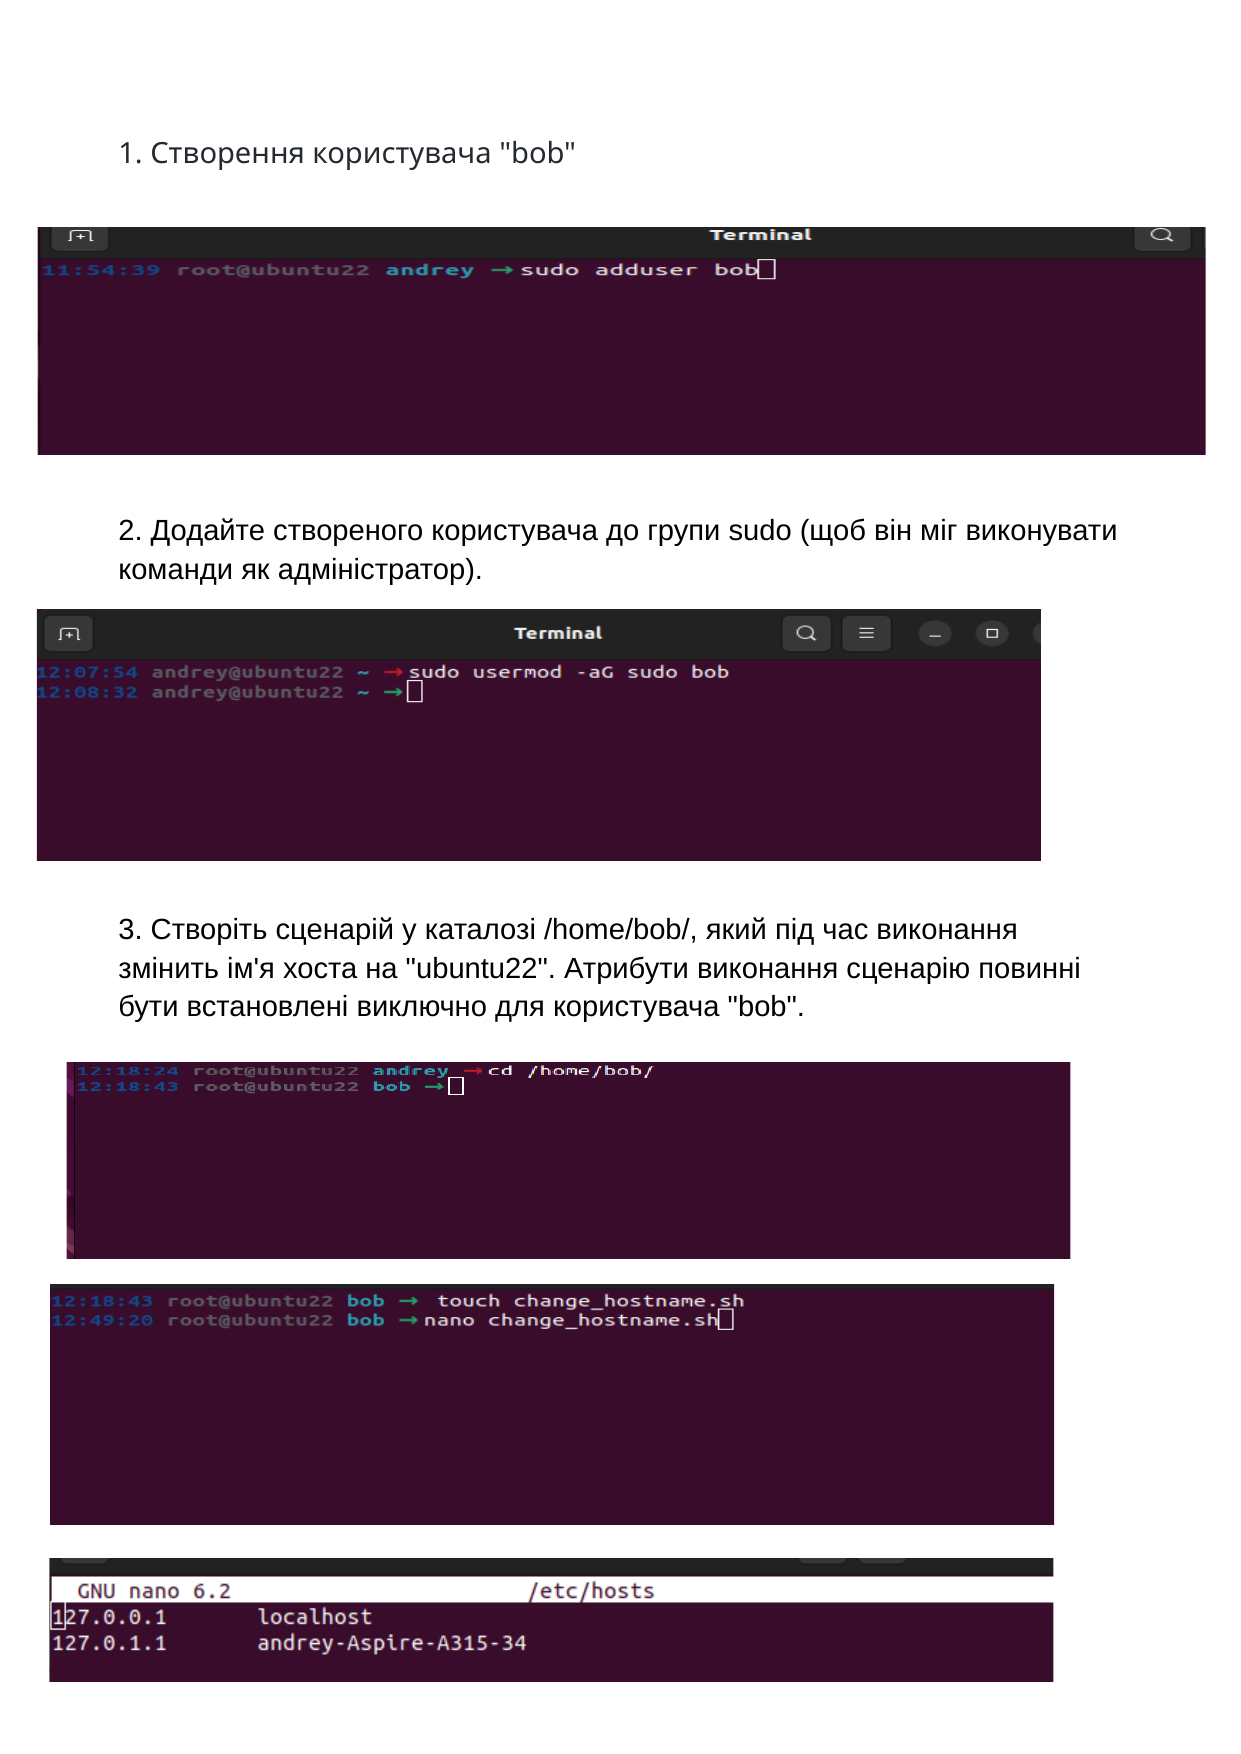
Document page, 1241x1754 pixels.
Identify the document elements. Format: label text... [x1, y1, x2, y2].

picture [49, 1558, 1054, 1682]
picture [36, 609, 1041, 861]
text 2. Додайте створеного користувача до групи sudo (щоб він міг виконувати команди як адміністратор). [118, 513, 1122, 585]
subtitle 1. Створення користувача "bob" [118, 133, 1122, 172]
picture [66, 1062, 1071, 1259]
text 3. Створіть сценарій у каталозі /home/bob/, який під час виконання змінить ім'я хоста на "ubuntu22". Атрибути виконання сценарію повинні бути встановлені виключно для користувача "bob". [118, 912, 1122, 1023]
picture [50, 1284, 1055, 1525]
picture [37, 227, 1206, 455]
